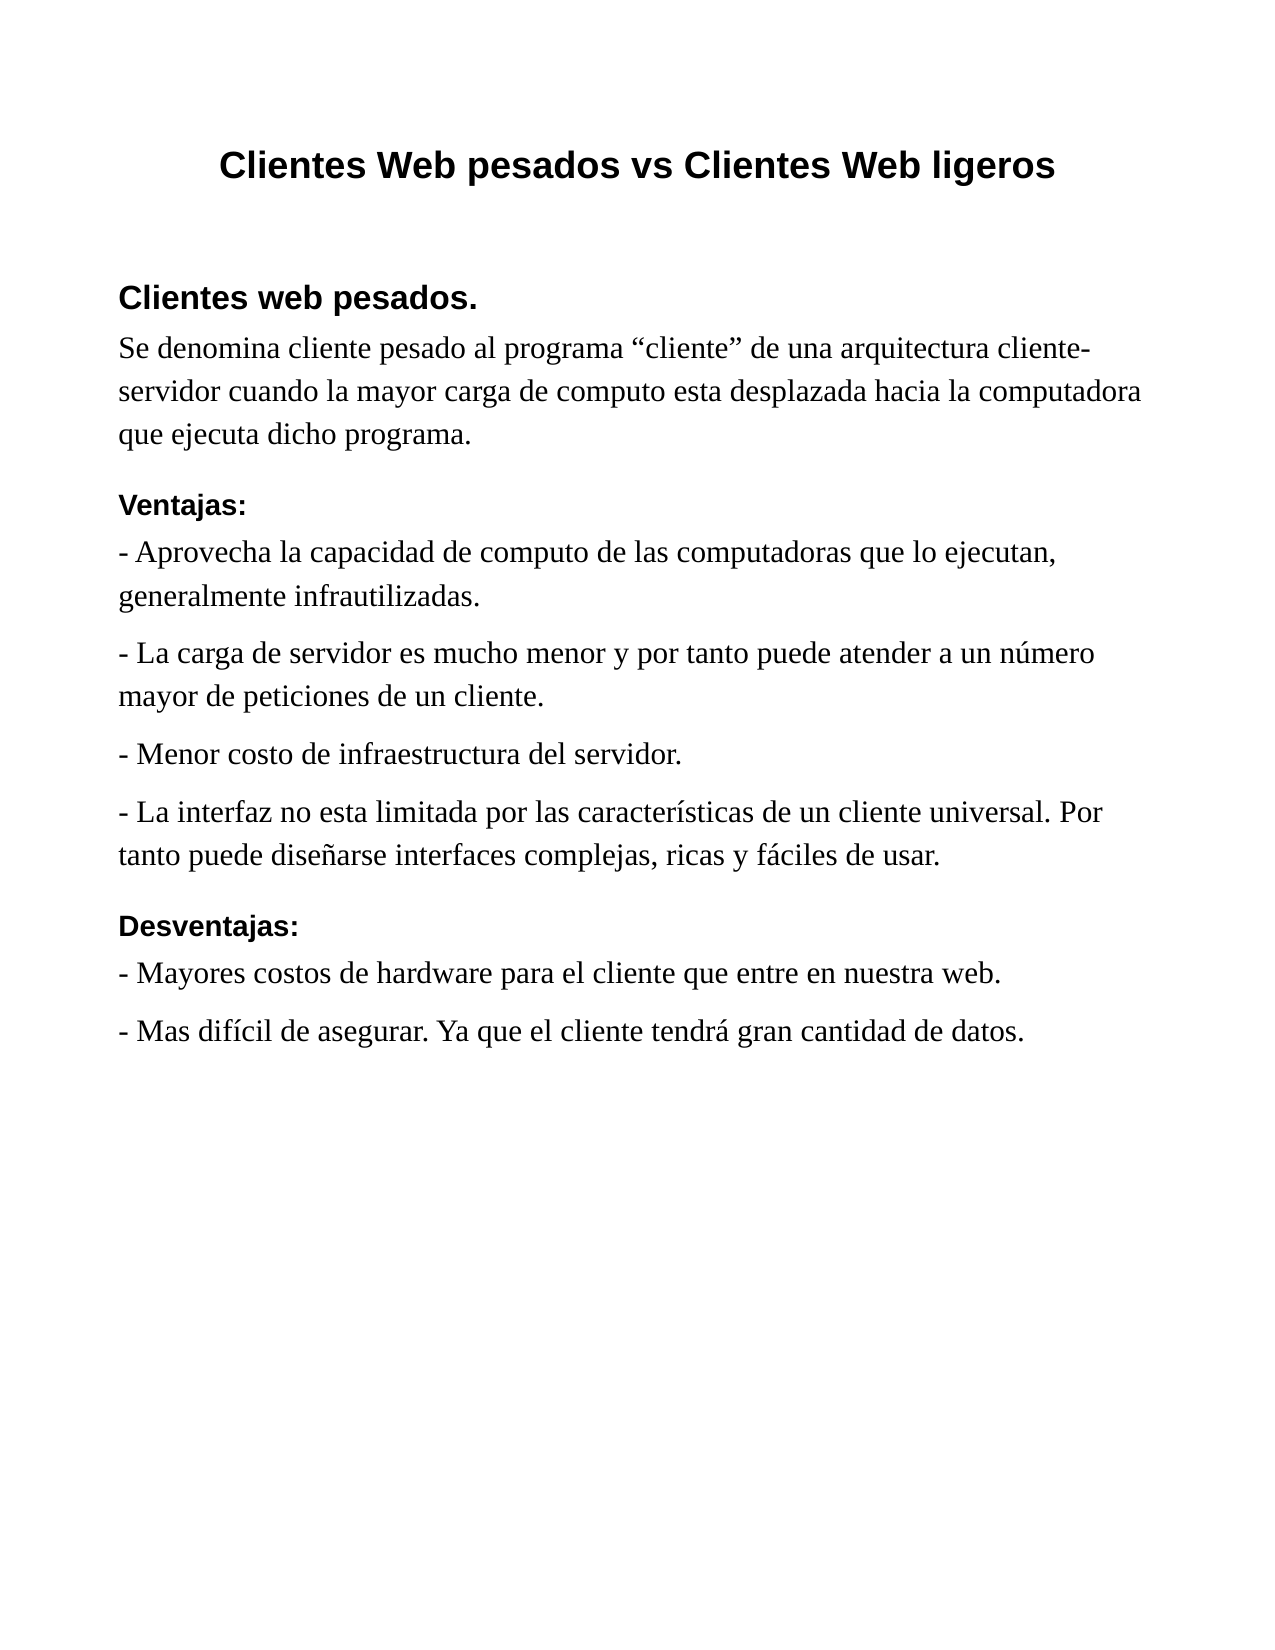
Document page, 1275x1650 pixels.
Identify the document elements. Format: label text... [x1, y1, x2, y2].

text - Mas difícil de asegurar. Ya que el cliente tendrá gran cantidad de datos. [118, 1012, 1157, 1048]
text - Mayores costos de hardware para el cliente que entre en nuestra web. [118, 955, 1157, 991]
subtitle Clientes Web pesados vs Clientes Web ligeros [118, 143, 1157, 187]
text - La interfaz no esta limitada por las características de un cliente universal. Por tanto puede diseñarse interfaces complejas, ricas y fáciles de usar. [118, 793, 1157, 872]
text - Menor costo de infraestructura del servidor. [118, 735, 1157, 771]
text - La carga de servidor es mucho menor y por tanto puede atender a un número mayor de peticiones de un cliente. [118, 634, 1157, 714]
subtitle Ventajas: [118, 487, 1157, 521]
subtitle Desventajas: [118, 908, 1157, 942]
text Se denomina cliente pesado al programa “cliente” de una arquitectura cliente-servidor cuando la mayor carga de computo esta desplazada hacia la computadora que ejecuta dicho programa. [118, 329, 1157, 451]
text - Aprovecha la capacidad de computo de las computadoras que lo ejecutan, generalmente infrautilizadas. [118, 534, 1157, 613]
subtitle Clientes web pesados. [118, 278, 1157, 316]
